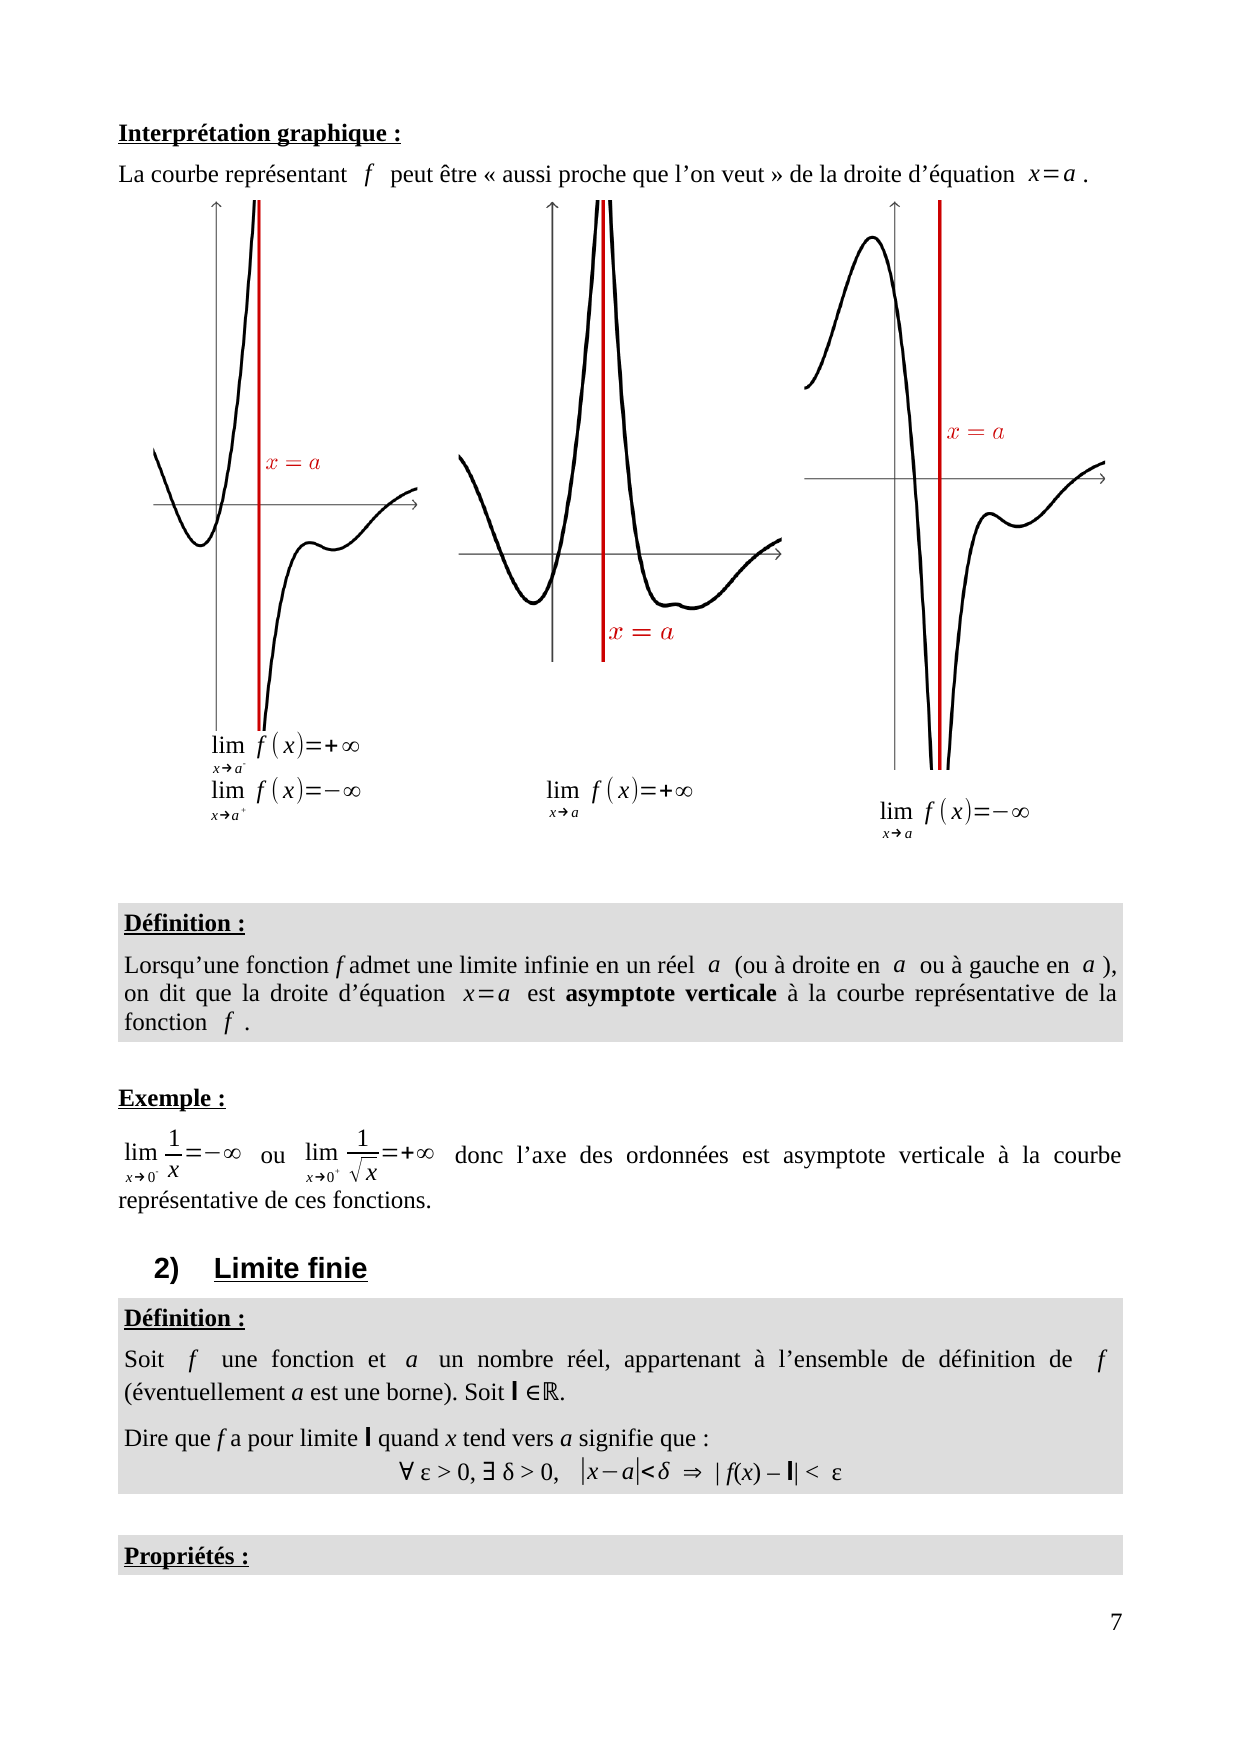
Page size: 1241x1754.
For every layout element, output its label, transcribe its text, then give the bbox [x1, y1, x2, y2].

subtitle Limite finie [153, 1252, 1122, 1285]
text Exemple : [118, 1083, 1122, 1112]
text La courbe représentant peut être « aussi proche que l’on veut » de la droite d’équation . [118, 159, 1122, 188]
table_header [118, 201, 453, 862]
text Interprétation graphique : [118, 118, 1122, 147]
table_header Définition : Lorsqu’une fonction f admet une limite infinie en un réel (ou à droite en ou à gauche en ), on dit que la droite d’équation est asymptote verticale à la courbe représentative de la fonction . [118, 903, 1123, 1042]
table_header [453, 201, 787, 862]
text ou donc l’axe des ordonnées est asymptote verticale à la courbe représentative de ces fonctions. [118, 1124, 1122, 1214]
table_header [788, 201, 1122, 862]
table_header Définition : Soit une fonction et un nombre réel, appartenant à l’ensemble de définition de (éventuellement a est une borne). Soit l ∈ℝ. Dire que f a pour limite l quand x tend vers a signifie que : ∀ ε > 0, ∃ δ > 0, ⇒ | f(x) – l| < ε [118, 1298, 1123, 1494]
table_header Propriétés : Soit a un réel. Si a ⩾ 0, . Si P est un polynôme, alors . Si F est une fonction rationnelle (quotient de deux polynômes) définie en a, alors . et . [118, 1535, 1123, 1575]
